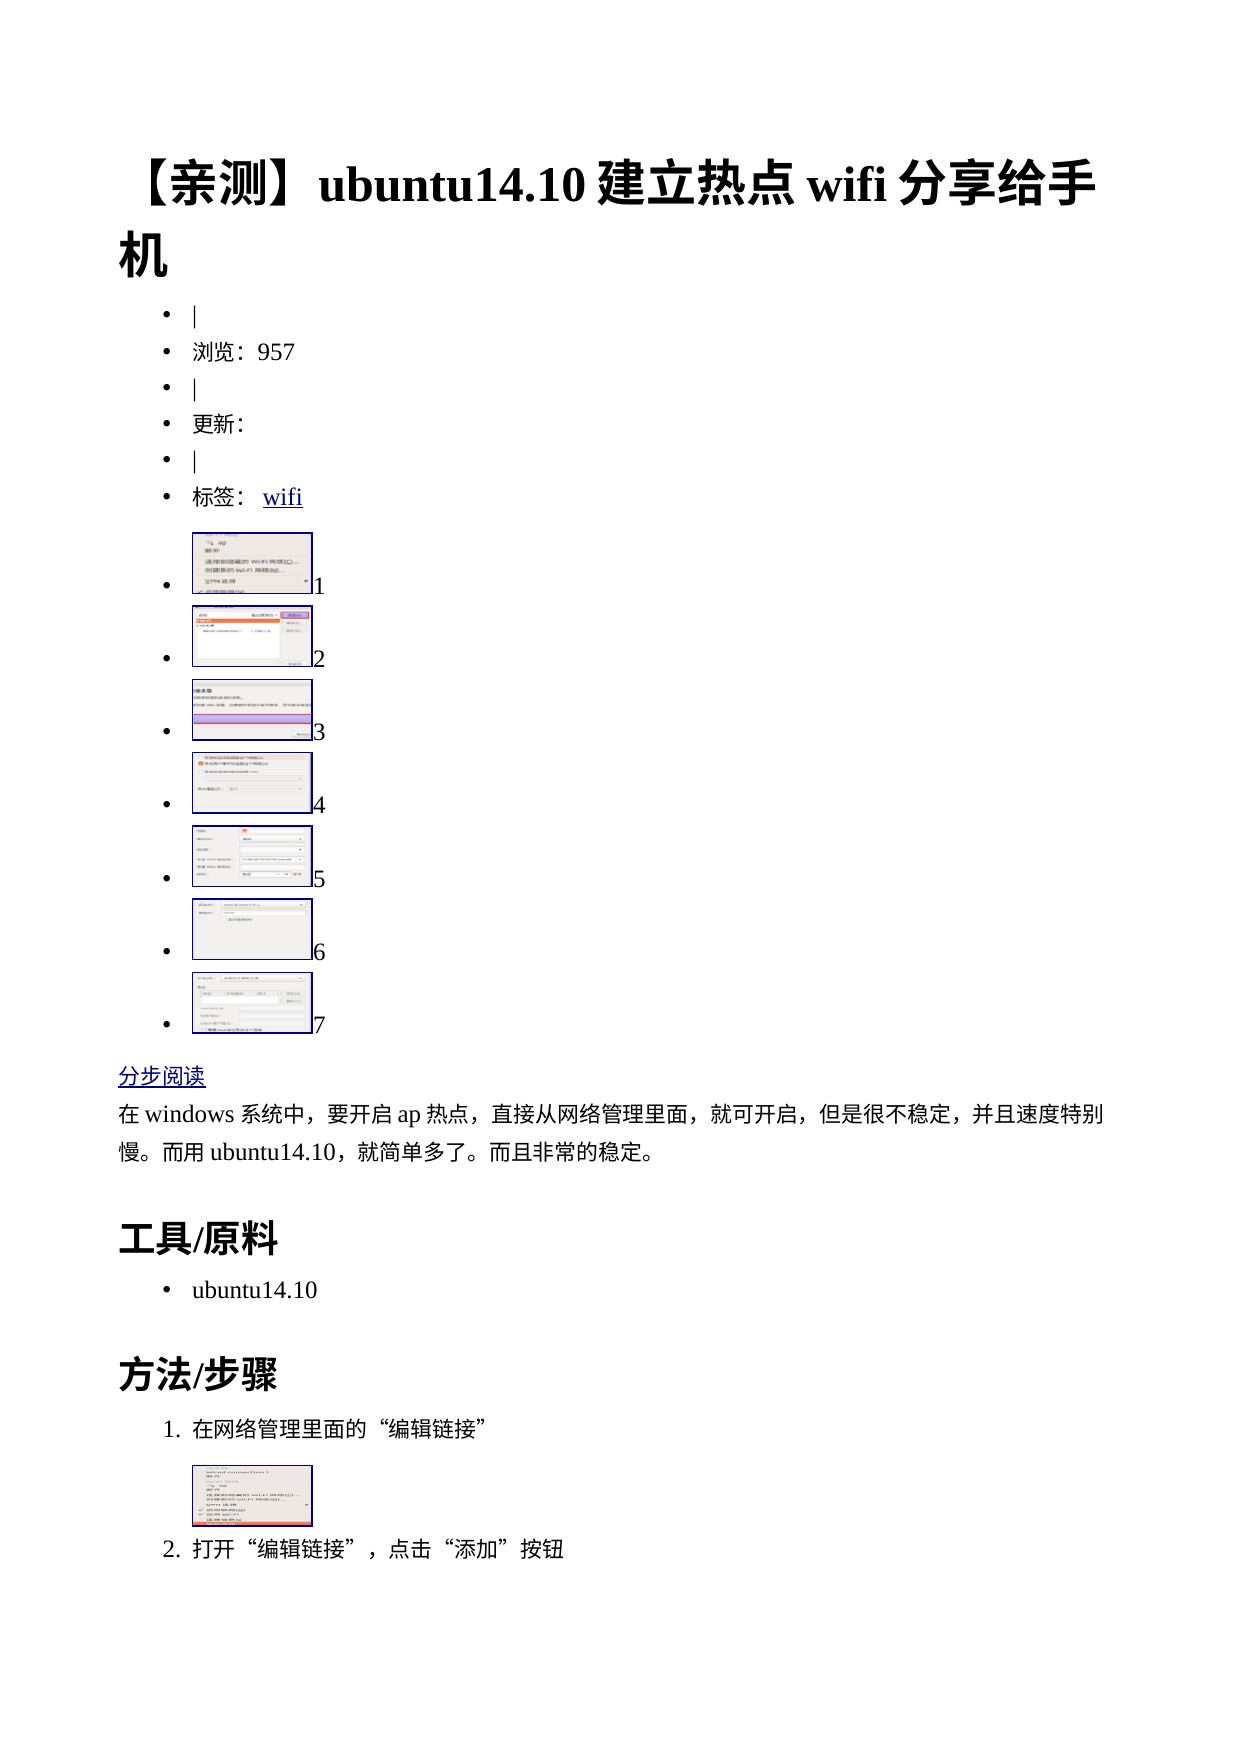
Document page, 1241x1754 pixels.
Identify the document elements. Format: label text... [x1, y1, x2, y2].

list 6 [162, 898, 1122, 966]
text 在windows系统中，要开启ap热点，直接从网络管理里面，就可开启，但是很不稳定，并且速度特别慢。而用ubuntu14.10，就简单多了。而且非常的稳定。 [118, 1097, 1122, 1167]
list 浏览：957 [162, 335, 1122, 367]
picture [193, 680, 311, 739]
picture [193, 1466, 311, 1525]
list 5 [162, 825, 1122, 893]
list 1 [162, 532, 1122, 600]
picture [193, 973, 311, 1032]
picture [193, 607, 311, 666]
picture [193, 534, 311, 593]
picture [193, 753, 311, 812]
list 打开“编辑链接”，点击“添加”按钮 [162, 1532, 1122, 1564]
list ubuntu14.10 [162, 1276, 1122, 1304]
picture [193, 827, 311, 886]
subtitle 方法/步骤 [118, 1345, 1122, 1400]
list 7 [162, 972, 1122, 1039]
list 2 [162, 605, 1122, 673]
list 更新： [162, 407, 1122, 439]
subtitle 工具/原料 [118, 1209, 1122, 1263]
list | [162, 445, 1122, 474]
list 4 [162, 752, 1122, 819]
list | [162, 373, 1122, 402]
list | [162, 300, 1122, 329]
list 在网络管理里面的“编辑链接” [162, 1412, 1122, 1444]
list 3 [162, 679, 1122, 746]
text 分步阅读 [118, 1059, 1122, 1091]
list 标签： wifi [162, 480, 1122, 511]
subtitle 【亲测】ubuntu14.10建立热点wifi分享给手机 [118, 143, 1122, 288]
picture [193, 900, 311, 959]
